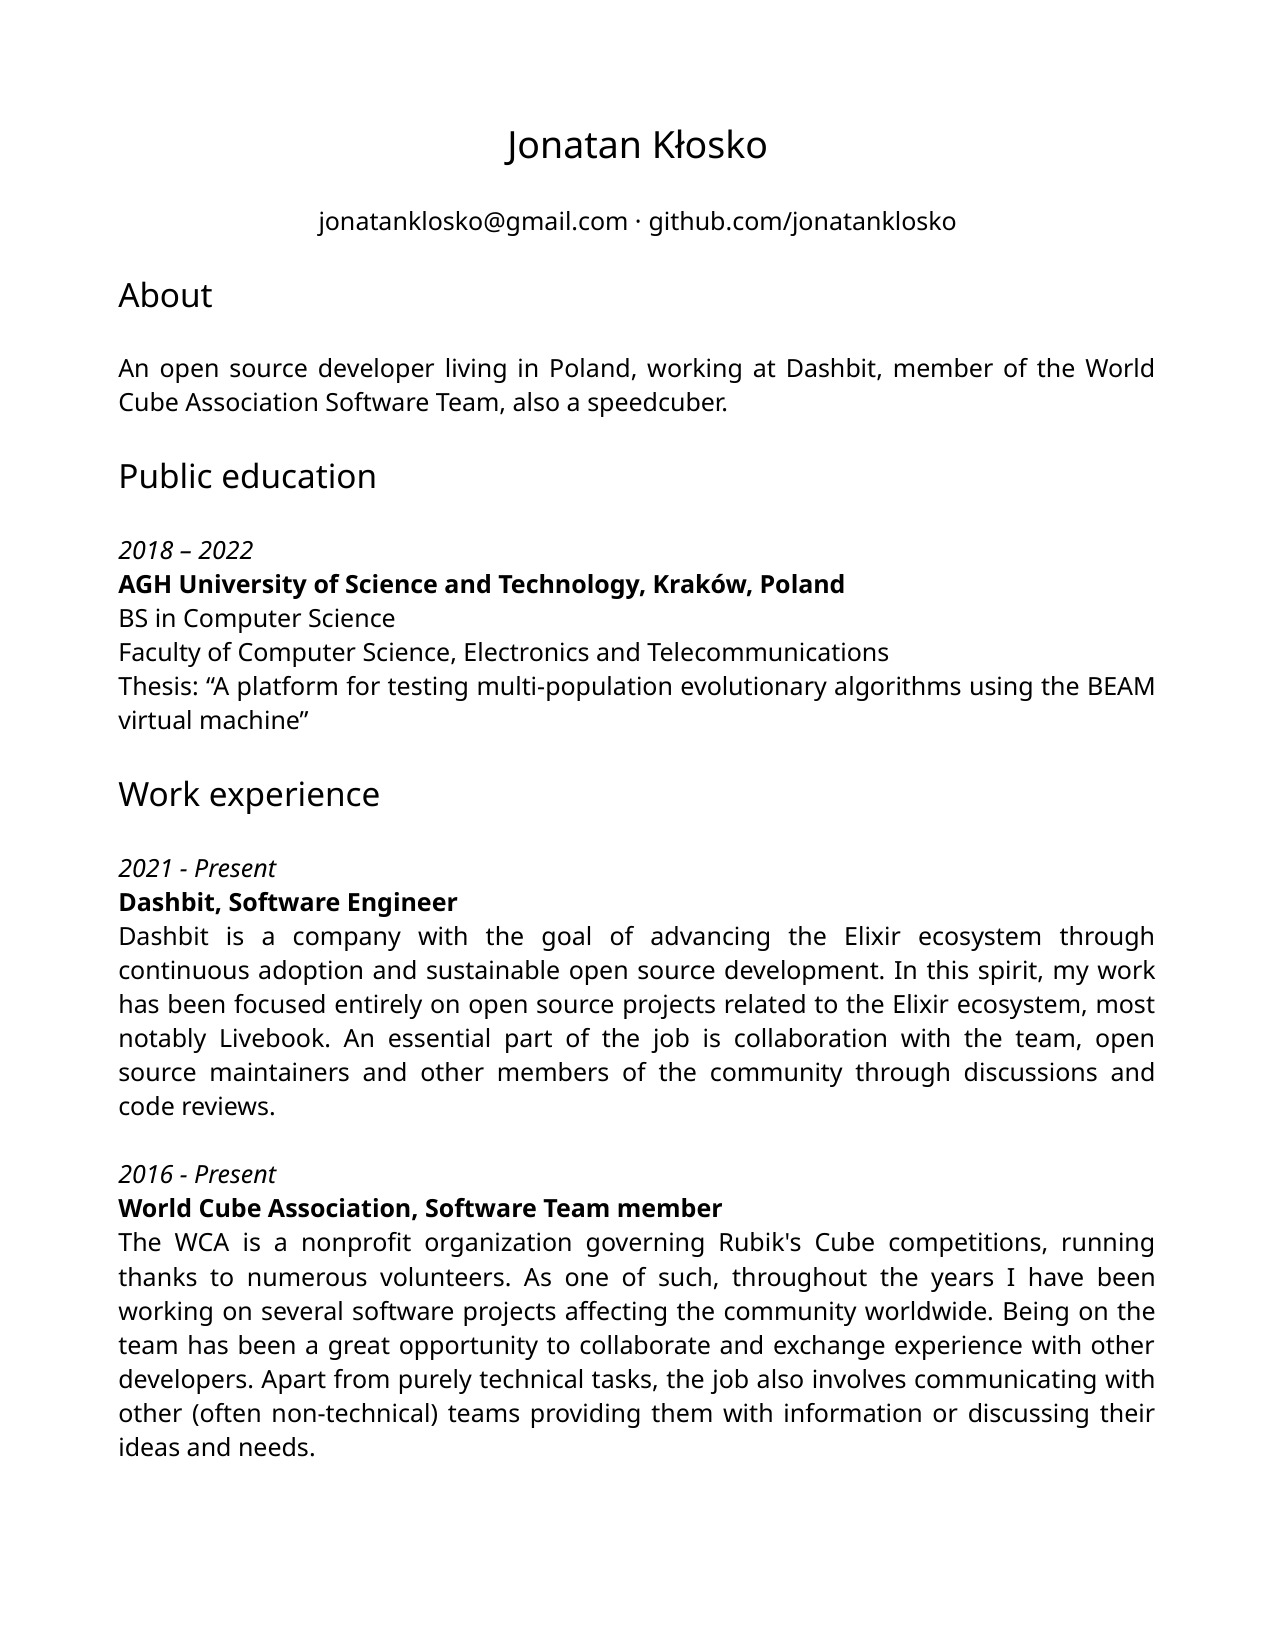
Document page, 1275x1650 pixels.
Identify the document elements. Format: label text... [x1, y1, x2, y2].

text Faculty of Computer Science, Electronics and Telecommunications [118, 635, 1157, 669]
text Work experience [118, 771, 1157, 816]
text Jonatan Kłosko [118, 118, 1157, 169]
text AGH University of Science and Technology, Kraków, Poland [118, 567, 1157, 601]
text jonatanklosko@gmail.com · github.com/jonatanklosko [118, 203, 1157, 237]
text Thesis: “A platform for testing multi-population evolutionary algorithms using the BEAM virtual machine” [118, 669, 1157, 737]
text Dashbit, Software Engineer [118, 884, 1157, 918]
text 2021 - Present [118, 850, 1157, 884]
text About [118, 271, 1157, 317]
text BS in Computer Science [118, 601, 1157, 635]
text 2016 - Present [118, 1157, 1157, 1191]
text 2018 – 2022 [118, 532, 1157, 567]
text An open source developer living in Poland, working at Dashbit, member of the World Cube Association Software Team, also a speedcuber. [118, 351, 1157, 419]
text Dashbit is a company with the goal of advancing the Elixir ecosystem through continuous adoption and sustainable open source development. In this spirit, my work has been focused entirely on open source projects related to the Elixir ecosystem, most notably Livebook. An essential part of the job is collaboration with the team, open source maintainers and other members of the community through discussions and code reviews. [118, 918, 1157, 1123]
text Public education [118, 453, 1157, 498]
text The WCA is a nonprofit organization governing Rubik's Cube competitions, running thanks to numerous volunteers. As one of such, throughout the years I have been working on several software projects affecting the community worldwide. Being on the team has been a great opportunity to collaborate and exchange experience with other developers. Apart from purely technical tasks, the job also involves communicating with other (often non-technical) teams providing them with information or discussing their ideas and needs. [118, 1225, 1157, 1463]
text World Cube Association, Software Team member [118, 1191, 1157, 1225]
